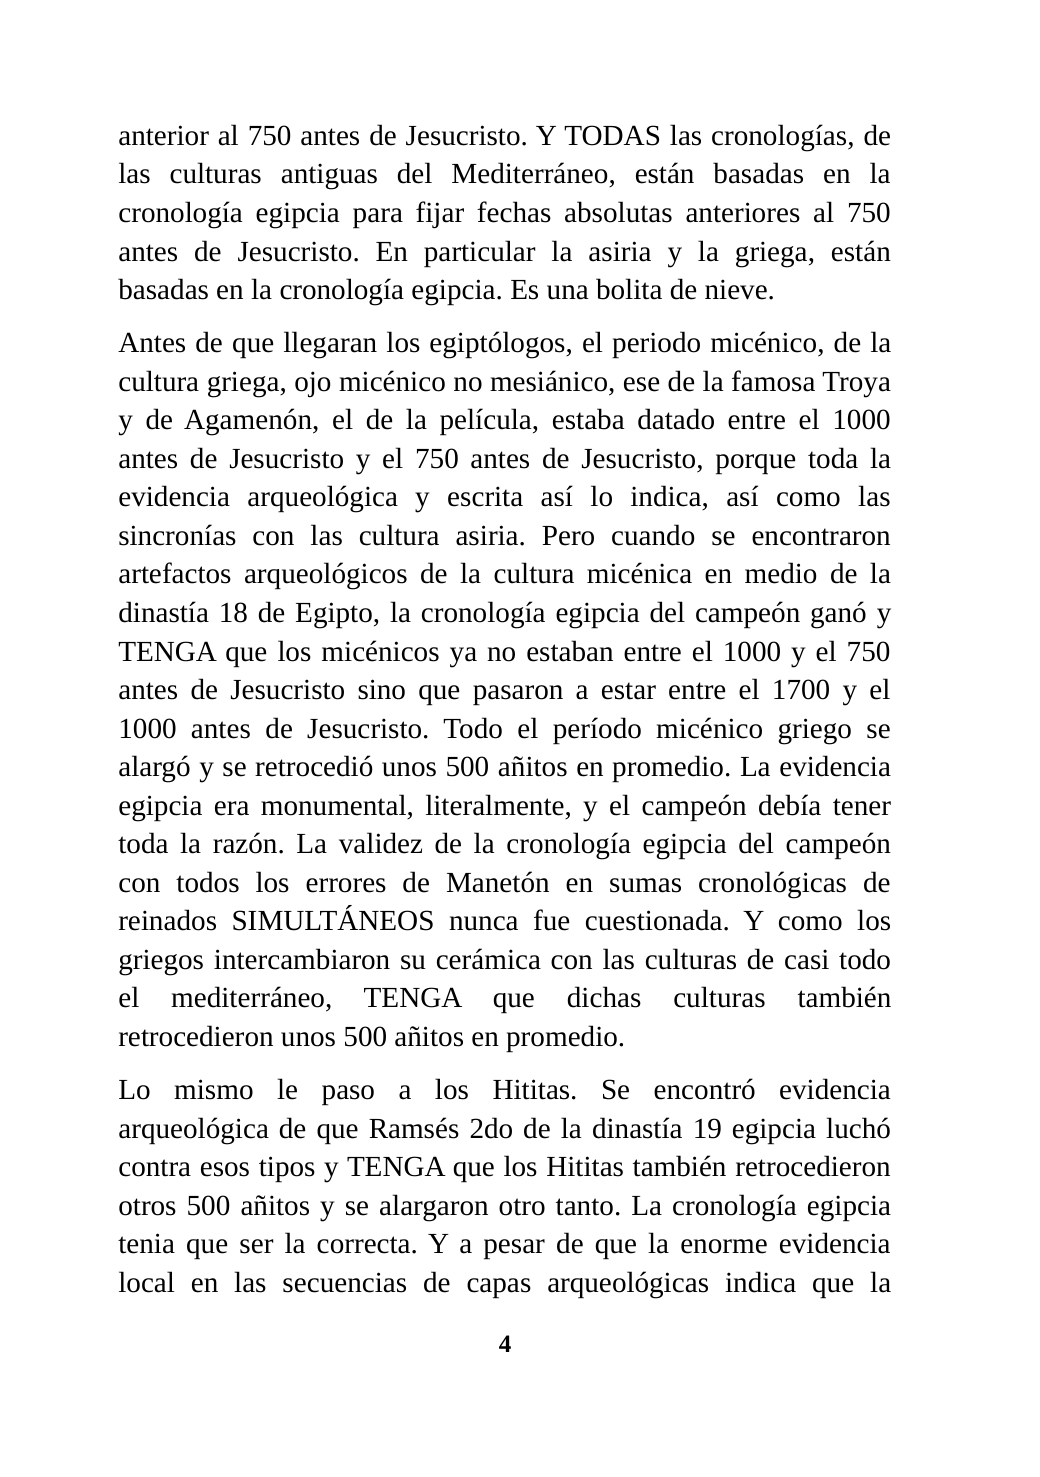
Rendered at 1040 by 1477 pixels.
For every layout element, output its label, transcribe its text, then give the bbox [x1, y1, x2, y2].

text Lo mismo le paso a los Hititas. Se encontró evidencia arqueológica de que Ramsés 2do de la dinastía 19 egipcia luchó contra esos tipos y TENGA que los Hititas también retrocedieron otros 500 añitos y se alargaron otro tanto. La cronología egipcia tenia que ser la correcta. Y a pesar de que la enorme evidencia local en las secuencias de capas arqueológicas indica que la [118, 1072, 892, 1298]
text anterior al 750 antes de Jesucristo. Y TODAS las cronologías, de las culturas antiguas del Mediterráneo, están basadas en la cronología egipcia para fijar fechas absolutas anteriores al 750 antes de Jesucristo. En particular la asiria y la griega, están basadas en la cronología egipcia. Es una bolita de nieve. [118, 118, 892, 306]
text Antes de que llegaran los egiptólogos, el periodo micénico, de la cultura griega, ojo micénico no mesiánico, ese de la famosa Troya y de Agamenón, el de la película, estaba datado entre el 1000 antes de Jesucristo y el 750 antes de Jesucristo, porque toda la evidencia arqueológica y escrita así lo indica, así como las sincronías con las cultura asiria. Pero cuando se encontraron artefactos arqueológicos de la cultura micénica en medio de la dinastía 18 de Egipto, la cronología egipcia del campeón ganó y TENGA que los micénicos ya no estaban entre el 1000 y el 750 antes de Jesucristo sino que pasaron a estar entre el 1700 y el 1000 antes de Jesucristo. Todo el período micénico griego se alargó y se retrocedió unos 500 añitos en promedio. La evidencia egipcia era monumental, literalmente, y el campeón debía tener toda la razón. La validez de la cronología egipcia del campeón con todos los errores de Manetón en sumas cronológicas de reinados SIMULTÁNEOS nunca fue cuestionada. Y como los griegos intercambiaron su cerámica con las culturas de casi todo el mediterráneo, TENGA que dichas culturas también retrocedieron unos 500 añitos en promedio. [118, 325, 892, 1053]
